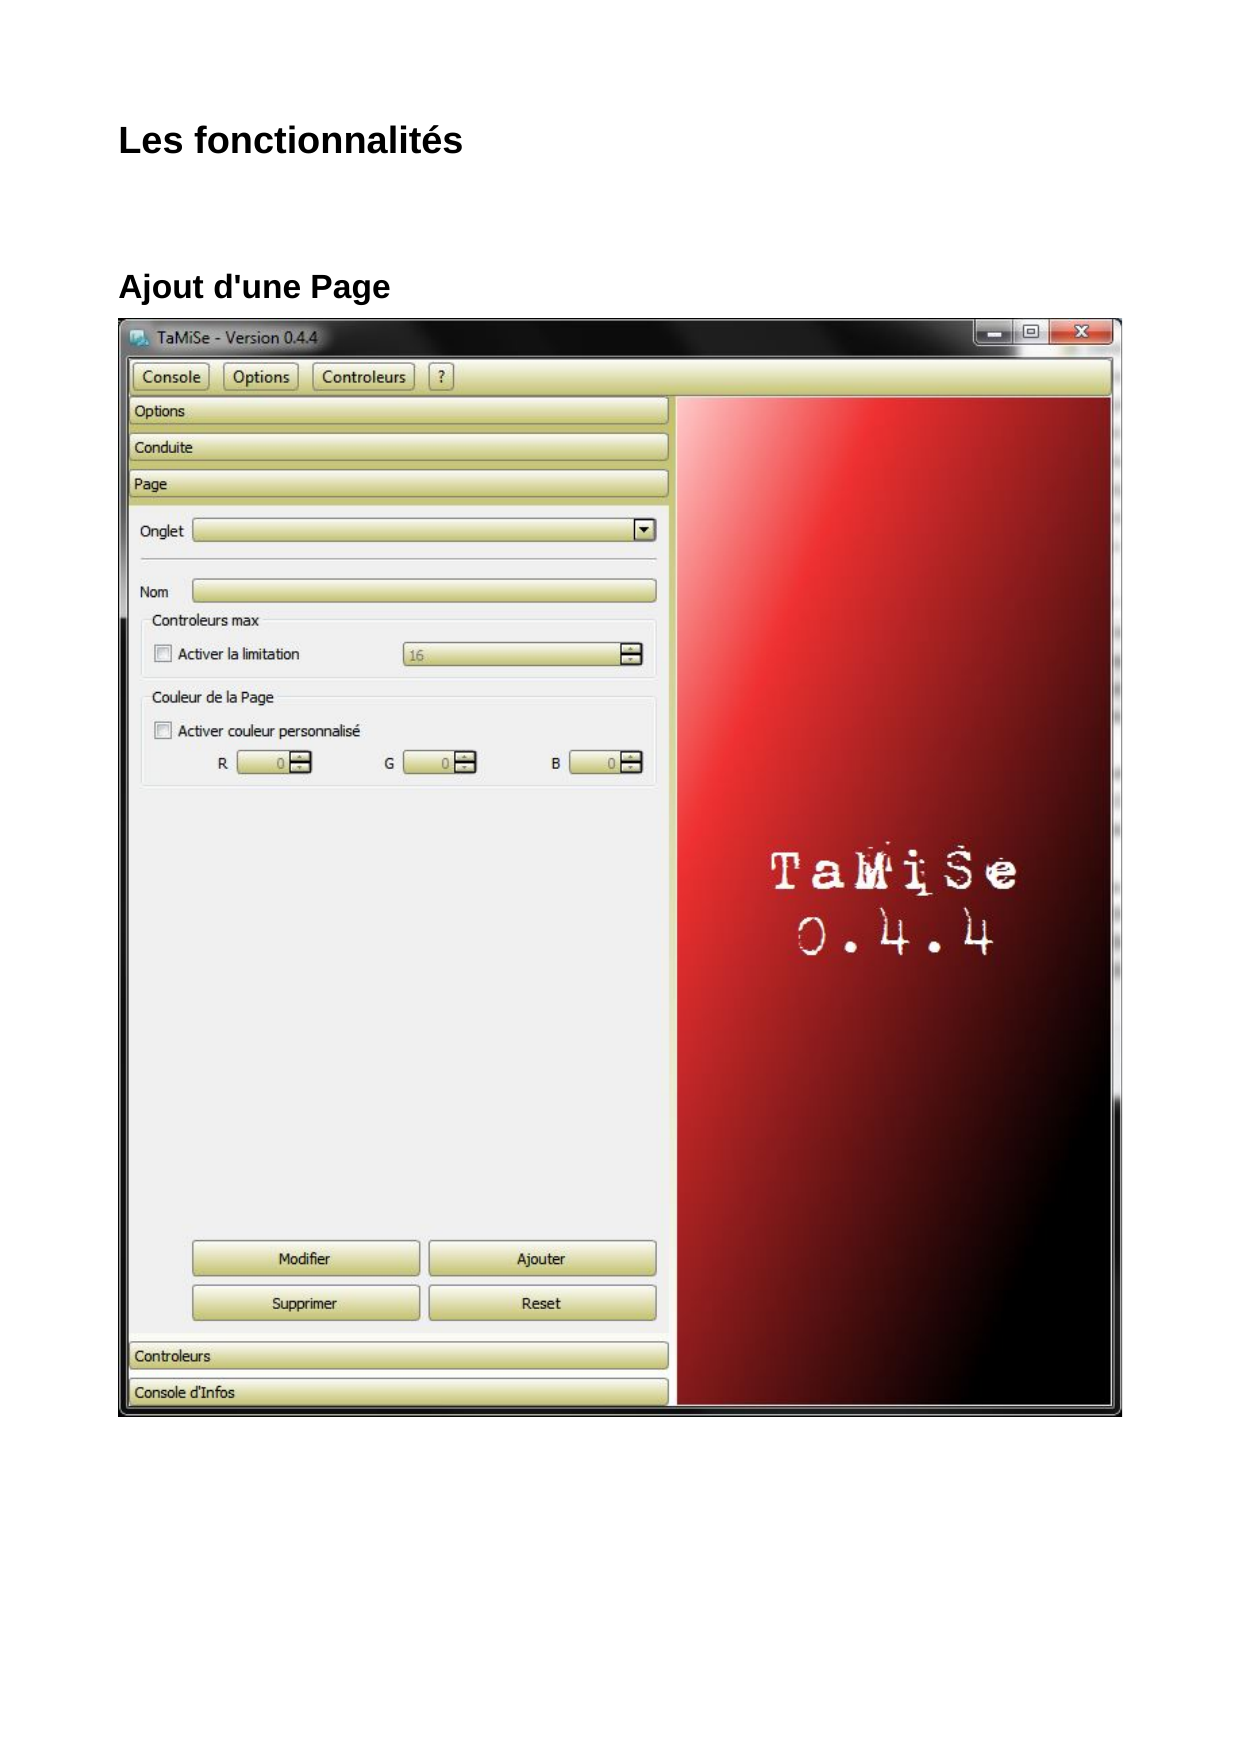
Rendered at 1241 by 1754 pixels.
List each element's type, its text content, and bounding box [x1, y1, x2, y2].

picture [118, 318, 1123, 1417]
subtitle Ajout d'une Page [118, 267, 1122, 306]
subtitle Les fonctionnalités [118, 118, 1122, 162]
